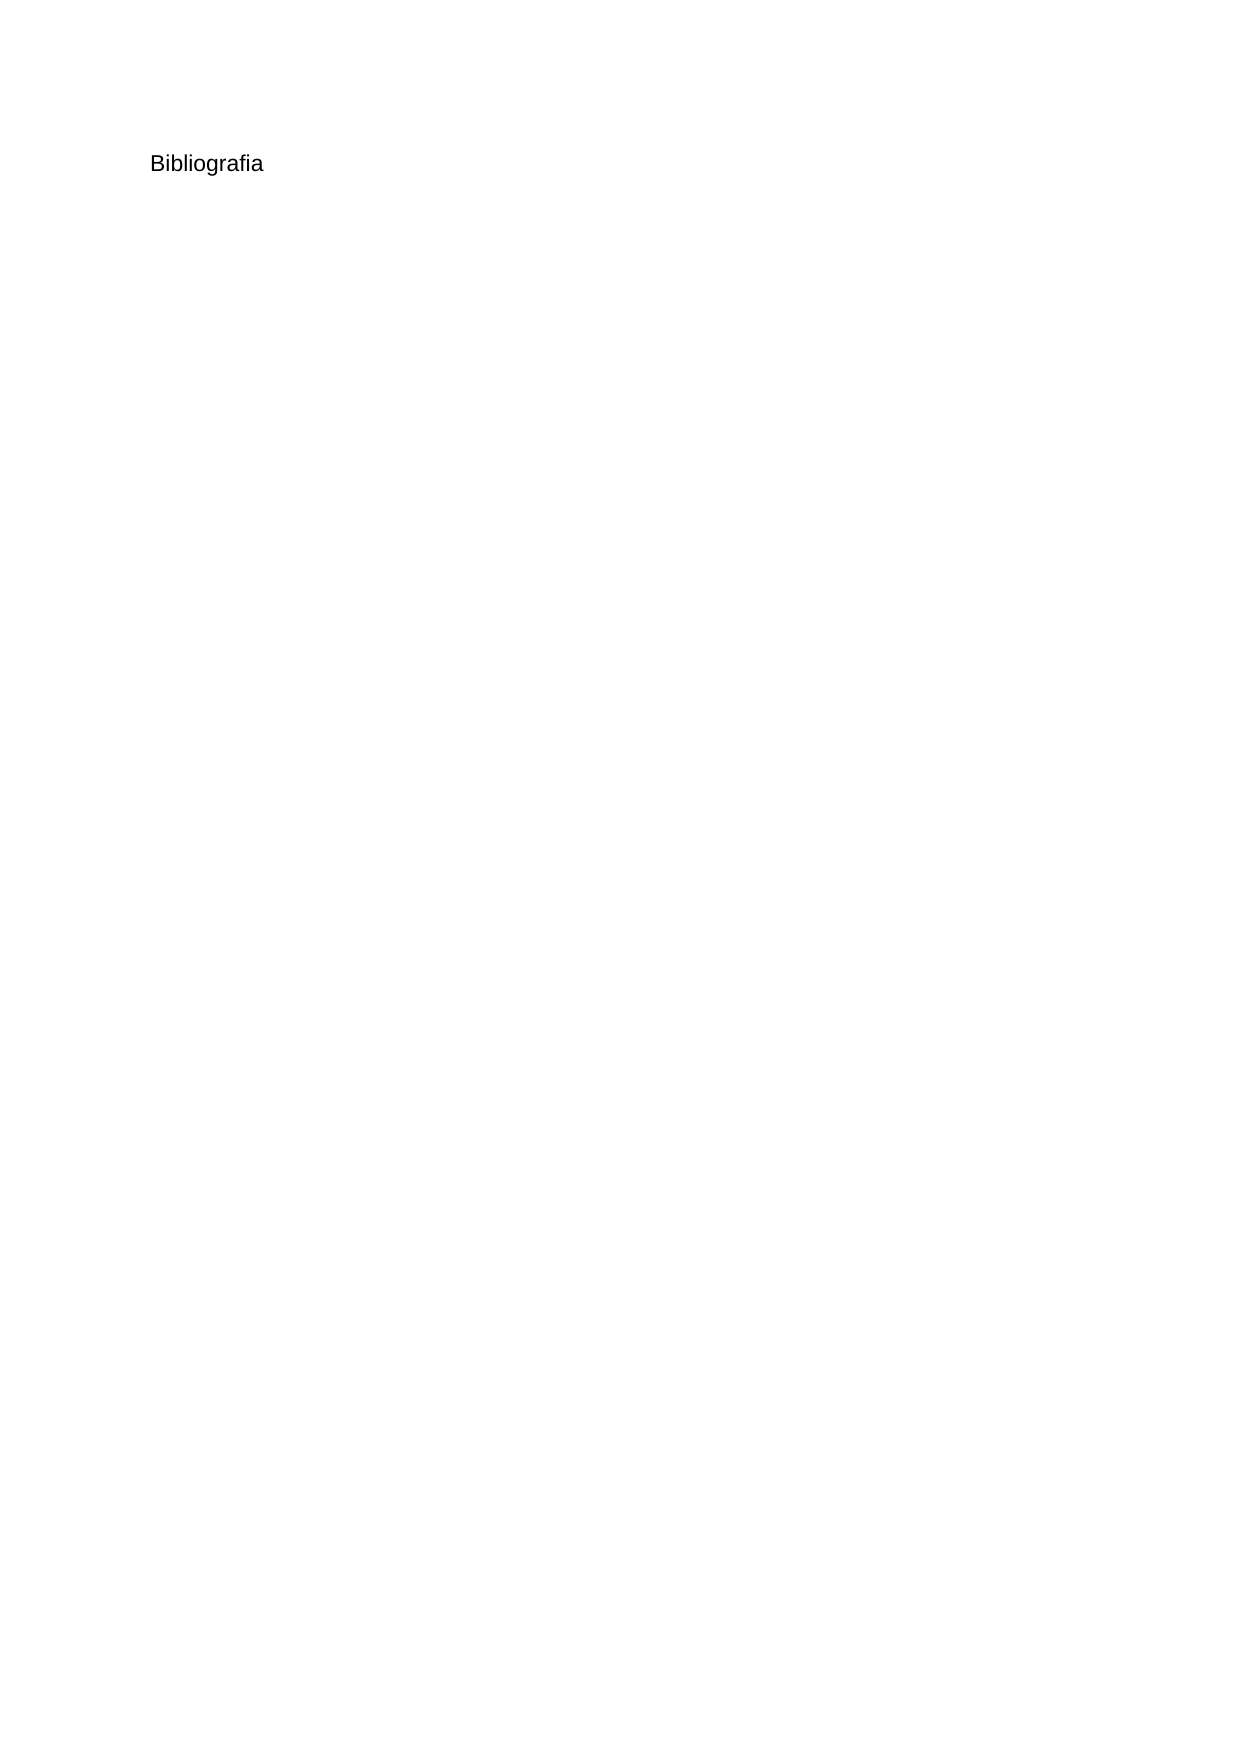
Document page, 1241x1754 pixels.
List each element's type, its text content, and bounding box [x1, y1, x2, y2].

text Bibliografia [150, 150, 1090, 176]
